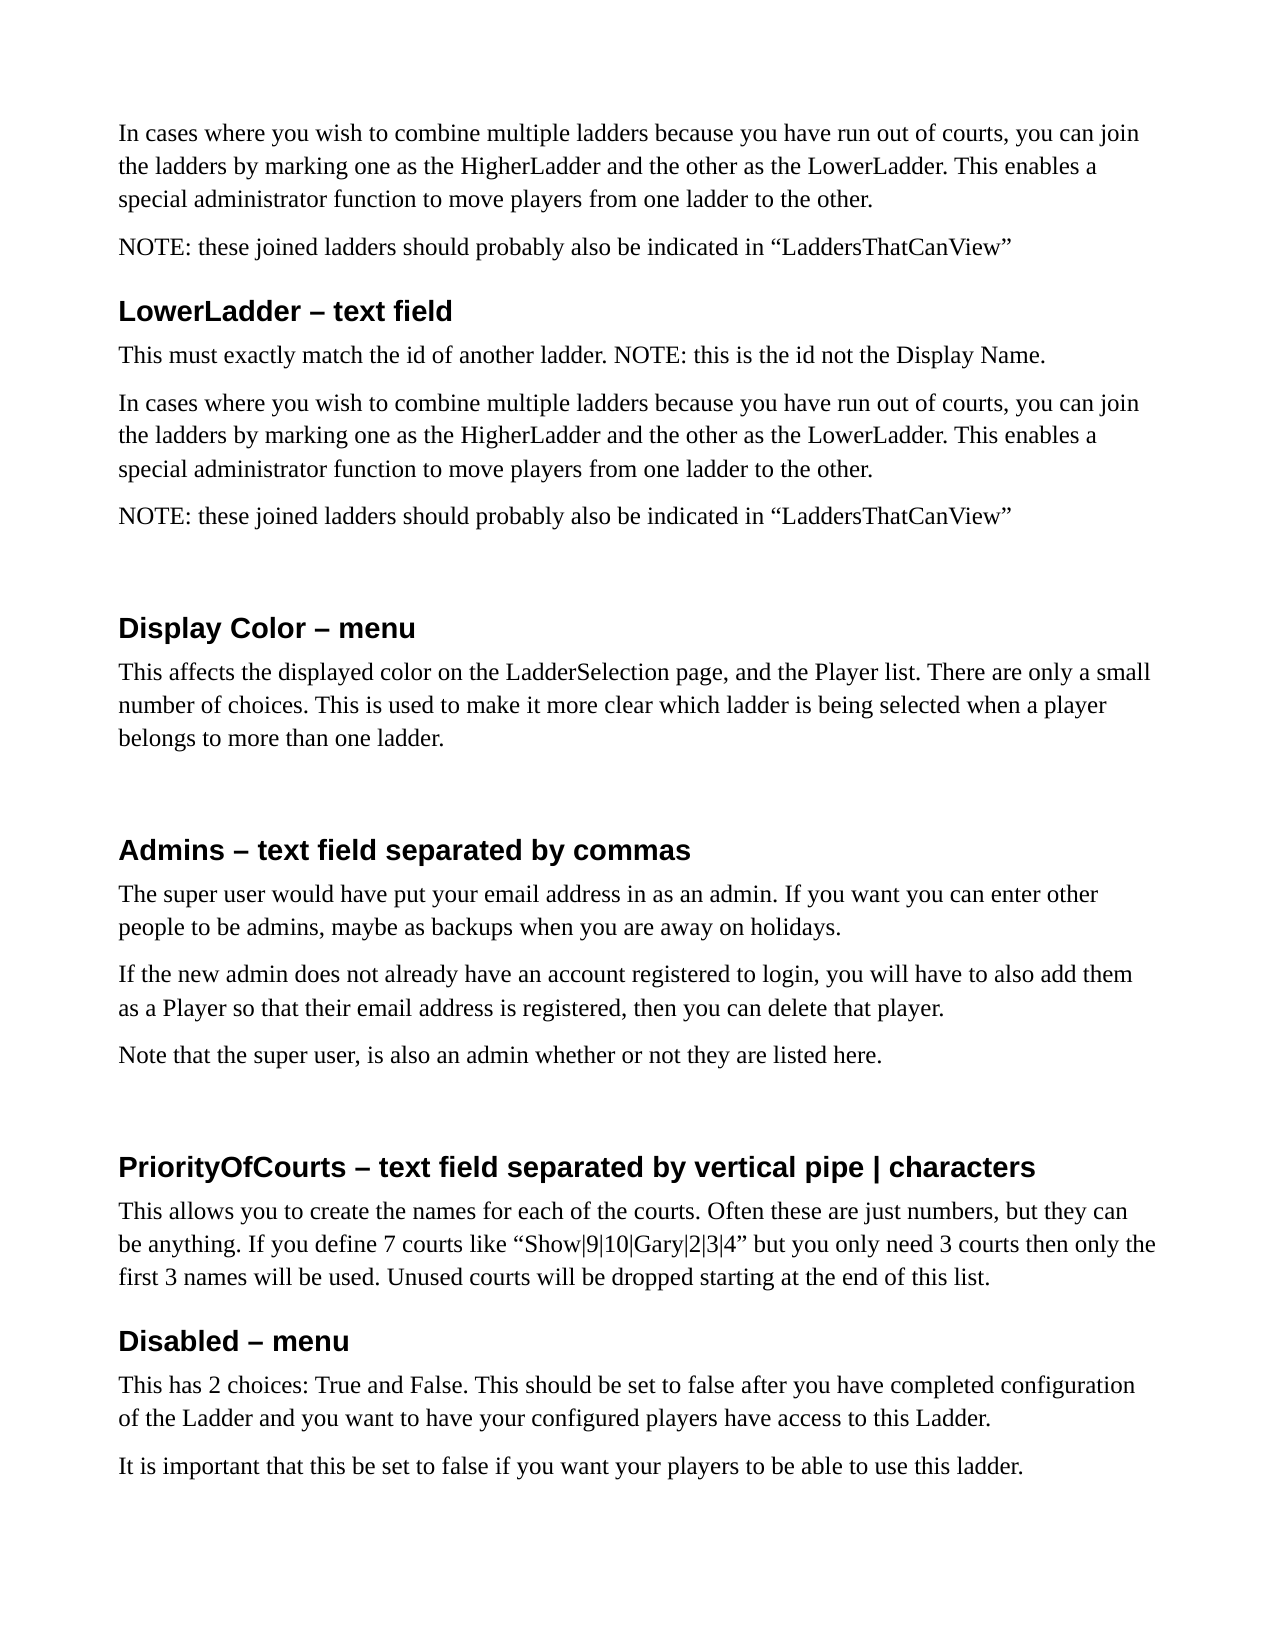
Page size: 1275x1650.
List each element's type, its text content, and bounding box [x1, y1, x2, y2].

text This allows you to create the names for each of the courts. Often these are just numbers, but they can be anything. If you define 7 courts like “Show|9|10|Gary|2|3|4” but you only need 3 courts then only the first 3 names will be used. Unused courts will be dropped starting at the end of this list. [118, 1196, 1157, 1291]
text It is important that this be set to false if you want your players to be able to use this ladder. [118, 1451, 1157, 1480]
subtitle PriorityOfCourts – text field separated by vertical pipe | characters [118, 1150, 1157, 1183]
subtitle Display Color – menu [118, 611, 1157, 644]
text This affects the displayed color on the LadderSelection page, and the Player list. There are only a small number of choices. This is used to make it more clear which ladder is being selected when a player belongs to more than one ladder. [118, 657, 1157, 752]
subtitle Disabled – menu [118, 1324, 1157, 1358]
text NOTE: these joined ladders should probably also be indicated in “LaddersThatCanView” [118, 501, 1157, 530]
text In cases where you wish to combine multiple ladders because you have run out of courts, you can join the ladders by marking one as the HigherLadder and the other as the LowerLadder. This enables a special administrator function to move players from one ladder to the other. [118, 118, 1157, 213]
text NOTE: these joined ladders should probably also be indicated in “LaddersThatCanView” [118, 232, 1157, 261]
subtitle Admins – text field separated by commas [118, 833, 1157, 866]
text In cases where you wish to combine multiple ladders because you have run out of courts, you can join the ladders by marking one as the HigherLadder and the other as the LowerLadder. This enables a special administrator function to move players from one ladder to the other. [118, 388, 1157, 482]
text This must exactly match the id of another ladder. NOTE: this is the id not the Display Name. [118, 340, 1157, 369]
text If the new admin does not already have an account registered to login, you will have to also add them as a Player so that their email address is registered, then you can delete that player. [118, 959, 1157, 1021]
text Note that the super user, is also an admin whether or not they are listed here. [118, 1040, 1157, 1069]
text This has 2 choices: True and False. This should be set to false after you have completed configuration of the Ladder and you want to have your configured players have access to this Ladder. [118, 1370, 1157, 1432]
text The super user would have put your email address in as an admin. If you want you can enter other people to be admins, maybe as backups when you are away on holidays. [118, 879, 1157, 941]
subtitle LowerLadder – text field [118, 294, 1157, 327]
